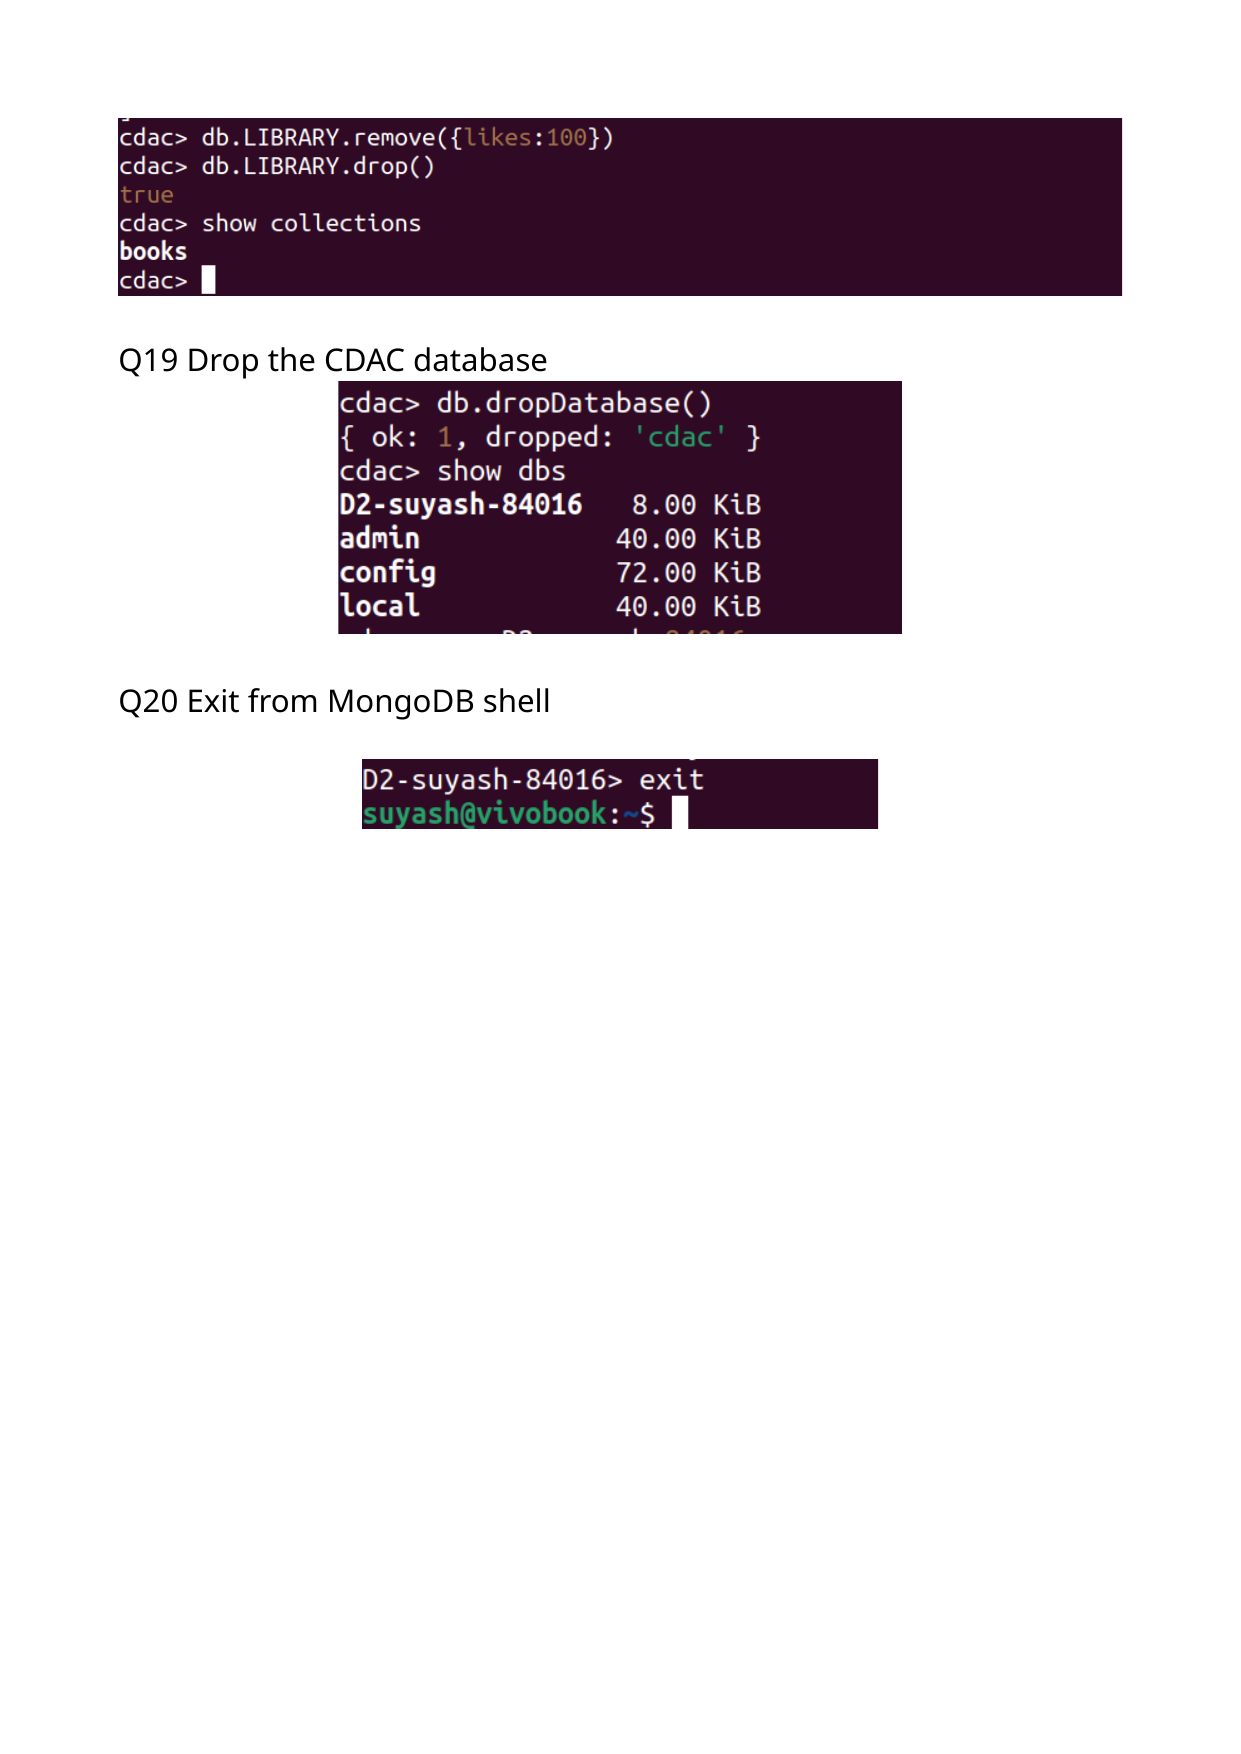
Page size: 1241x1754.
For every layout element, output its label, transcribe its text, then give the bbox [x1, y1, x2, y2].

text Q20 Exit from MongoDB shell [118, 679, 1122, 722]
picture [118, 118, 1123, 296]
picture [362, 759, 879, 829]
text Q19 Drop the CDAC database [118, 338, 1122, 381]
picture [338, 381, 902, 634]
